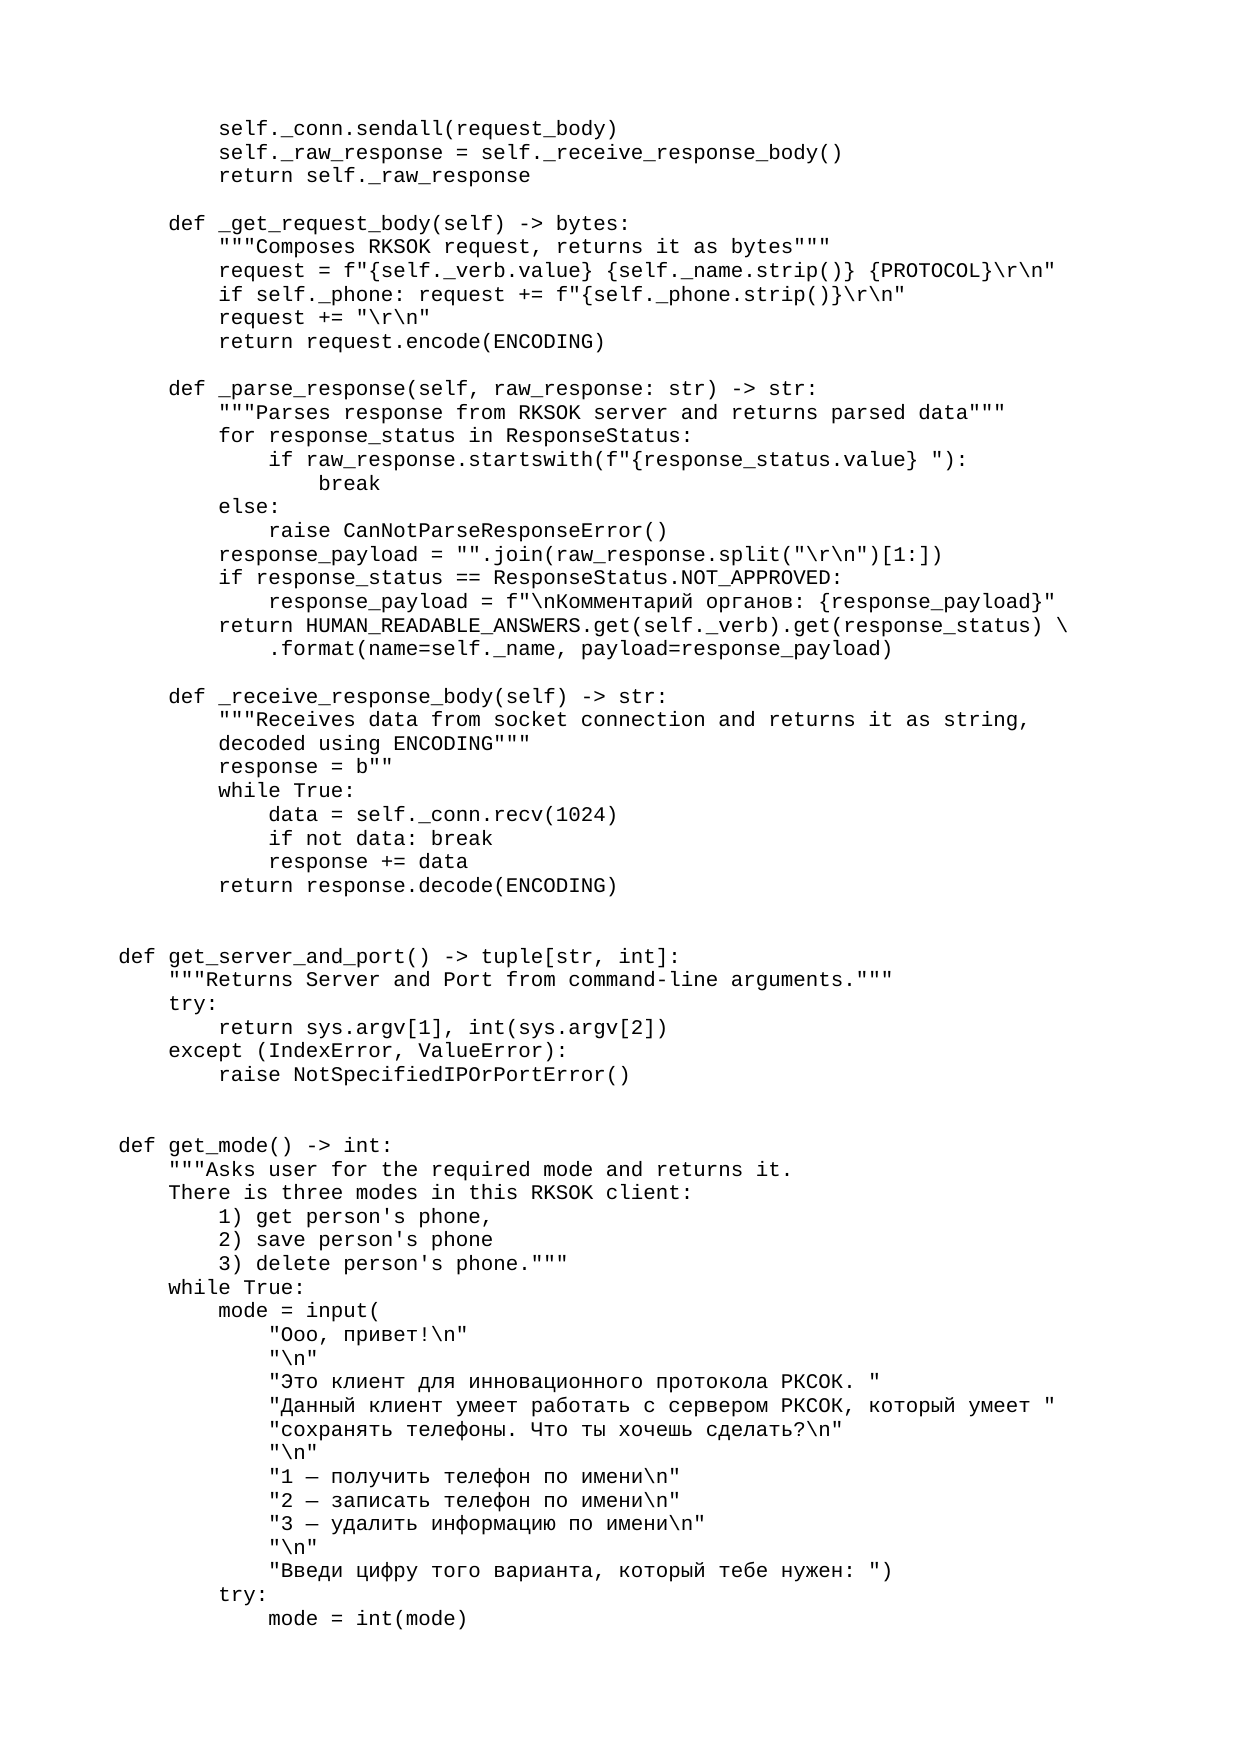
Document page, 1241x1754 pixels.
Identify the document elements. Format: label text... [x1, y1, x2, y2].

text return HUMAN_READABLE_ANSWERS.get(self._verb).get(response_status) \ [118, 615, 1122, 638]
text decoded using ENCODING""" [118, 733, 1122, 757]
text except (IndexError, ValueError): [118, 1040, 1122, 1064]
text There is three modes in this RKSOK client: [118, 1182, 1122, 1206]
text "\n" [118, 1348, 1122, 1371]
text response += data [118, 851, 1122, 875]
text 3) delete person's phone.""" [118, 1253, 1122, 1277]
text .format(name=self._name, payload=response_payload) [118, 638, 1122, 662]
text for response_status in ResponseStatus: [118, 426, 1122, 449]
text "сохранять телефоны. Что ты хочешь сделать?\n" [118, 1419, 1122, 1442]
text self._conn.sendall(request_body) [118, 118, 1122, 142]
text def _parse_response(self, raw_response: str) -> str: [118, 378, 1122, 402]
text response_payload = "".join(raw_response.split("\r\n")[1:]) [118, 544, 1122, 567]
text """Parses response from RKSOK server and returns parsed data""" [118, 402, 1122, 426]
text data = self._conn.recv(1024) [118, 804, 1122, 827]
text else: [118, 496, 1122, 520]
text "Это клиент для инновационного протокола РКСОК. " [118, 1371, 1122, 1395]
text return request.encode(ENCODING) [118, 331, 1122, 354]
text if self._phone: request += f"{self._phone.strip()}\r\n" [118, 284, 1122, 307]
text "2 — записать телефон по имени\n" [118, 1489, 1122, 1513]
text return self._raw_response [118, 165, 1122, 189]
text try: [118, 993, 1122, 1017]
text return sys.argv[1], int(sys.argv[2]) [118, 1017, 1122, 1040]
text def _get_request_body(self) -> bytes: [118, 213, 1122, 236]
text raise NotSpecifiedIPOrPortError() [118, 1064, 1122, 1088]
text """Composes RKSOK request, returns it as bytes""" [118, 236, 1122, 260]
text response_payload = f"\nКомментарий органов: {response_payload}" [118, 591, 1122, 615]
text request = f"{self._verb.value} {self._name.strip()} {PROTOCOL}\r\n" [118, 260, 1122, 284]
text if raw_response.startswith(f"{response_status.value} "): [118, 449, 1122, 473]
text "Введи цифру того варианта, который тебе нужен: ") [118, 1561, 1122, 1584]
text mode = int(mode) [118, 1608, 1122, 1631]
text "\n" [118, 1537, 1122, 1561]
text def get_mode() -> int: [118, 1135, 1122, 1158]
text "Ооо, привет!\n" [118, 1324, 1122, 1348]
text """Receives data from socket connection and returns it as string, [118, 709, 1122, 733]
text """Returns Server and Port from command-line arguments.""" [118, 969, 1122, 993]
text return response.decode(ENCODING) [118, 875, 1122, 898]
text "1 — получить телефон по имени\n" [118, 1466, 1122, 1489]
text def get_server_and_port() -> tuple[str, int]: [118, 946, 1122, 969]
text def _receive_response_body(self) -> str: [118, 686, 1122, 709]
text while True: [118, 780, 1122, 804]
text "\n" [118, 1442, 1122, 1466]
text 1) get person's phone, [118, 1206, 1122, 1229]
text break [118, 473, 1122, 496]
text mode = input( [118, 1300, 1122, 1324]
text try: [118, 1584, 1122, 1608]
text raise CanNotParseResponseError() [118, 520, 1122, 544]
text "Данный клиент умеет работать с сервером РКСОК, который умеет " [118, 1395, 1122, 1419]
text if not data: break [118, 827, 1122, 851]
text "3 — удалить информацию по имени\n" [118, 1513, 1122, 1537]
text self._raw_response = self._receive_response_body() [118, 142, 1122, 165]
text while True: [118, 1277, 1122, 1300]
text request += "\r\n" [118, 307, 1122, 331]
text 2) save person's phone [118, 1229, 1122, 1253]
text """Asks user for the required mode and returns it. [118, 1158, 1122, 1182]
text if response_status == ResponseStatus.NOT_APPROVED: [118, 567, 1122, 591]
text response = b"" [118, 757, 1122, 780]
